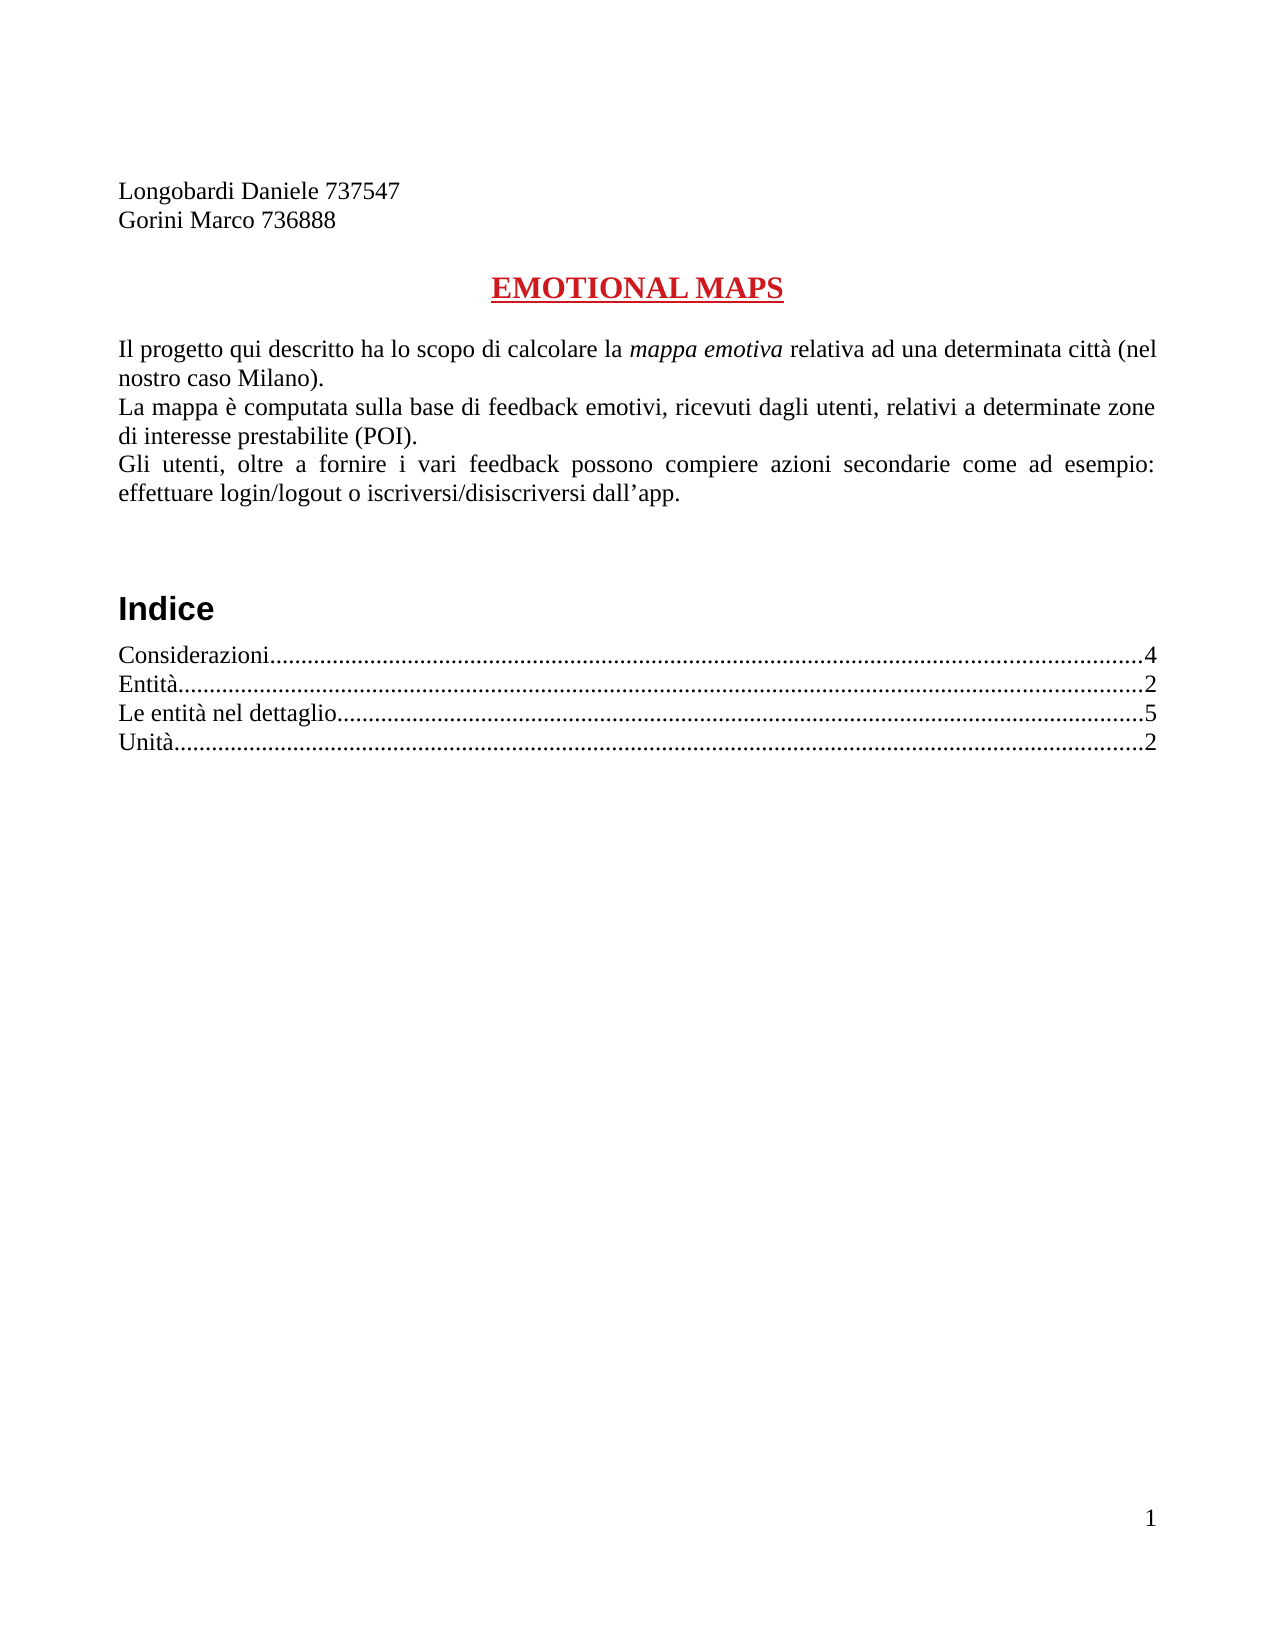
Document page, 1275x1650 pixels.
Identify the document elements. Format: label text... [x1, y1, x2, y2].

text Gorini Marco 736888 [118, 205, 1157, 234]
text Considerazioni 4 [118, 640, 1157, 669]
text Gli utenti, oltre a fornire i vari feedback possono compiere azioni secondarie come ad esempio: effettuare login/logout o iscriversi/disiscriversi dall’app. [118, 449, 1157, 507]
subtitle Indice [118, 589, 1157, 628]
text Entità 2 [118, 669, 1157, 698]
text Unità 2 [118, 727, 1157, 755]
text La mappa è computata sulla base di feedback emotivi, ricevuti dagli utenti, relativi a determinate zone di interesse prestabilite (POI). [118, 392, 1157, 449]
text Longobardi Daniele 737547 [118, 176, 1157, 205]
text Il progetto qui descritto ha lo scopo di calcolare la mappa emotiva relativa ad una determinata città (nel nostro caso Milano). [118, 334, 1157, 392]
text EMOTIONAL MAPS [118, 270, 1157, 306]
text Le entità nel dettaglio 5 [118, 698, 1157, 727]
